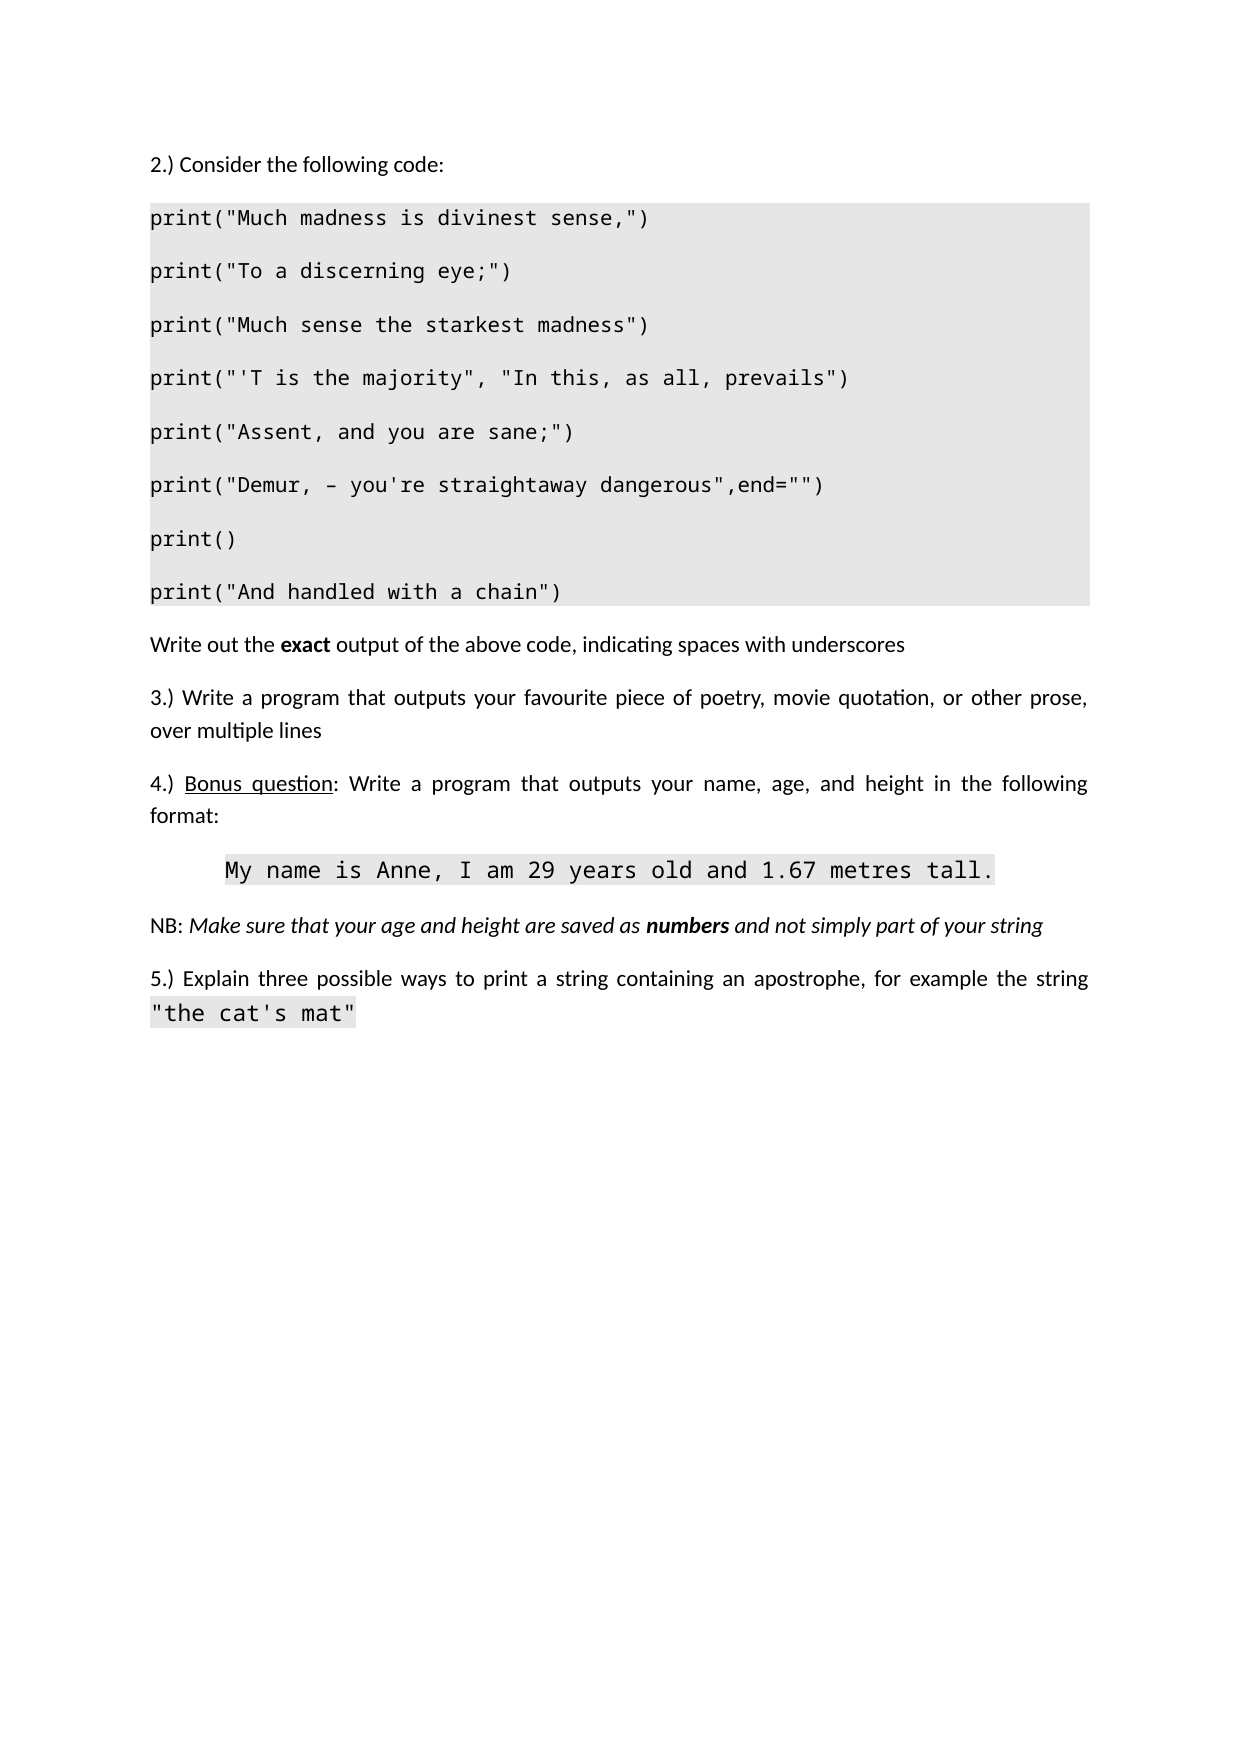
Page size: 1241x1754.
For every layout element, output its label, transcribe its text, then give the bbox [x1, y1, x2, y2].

text print("'T is the majority", "In this, as all, prevails") [150, 363, 1090, 392]
text print("Much madness is divinest sense,") [150, 203, 1090, 231]
text 5.) Explain three possible ways to print a string containing an apostrophe, for example the string "the cat's mat" [150, 964, 1090, 1028]
text 3.) Write a program that outputs your favourite piece of poetry, movie quotation, or other prose, over multiple lines [150, 683, 1090, 744]
text print("To a discerning eye;") [150, 256, 1090, 285]
text print("Much sense the starkest madness") [150, 310, 1090, 338]
text print() [150, 524, 1090, 552]
text 2.) Consider the following code: [150, 150, 1090, 178]
text 4.) Bonus question: Write a program that outputs your name, age, and height in the following format: [150, 769, 1090, 829]
text print("And handled with a chain") [150, 577, 1090, 606]
text Write out the exact output of the above code, indicating spaces with underscores [150, 631, 1090, 658]
text NB: Make sure that your age and height are saved as numbers and not simply part of your string [150, 911, 1090, 939]
text print("Assent, and you are sane;") [150, 417, 1090, 445]
text My name is Anne, I am 29 years old and 1.67 metres tall. [150, 854, 1090, 885]
text print("Demur, – you're straightaway dangerous",end="") [150, 470, 1090, 499]
